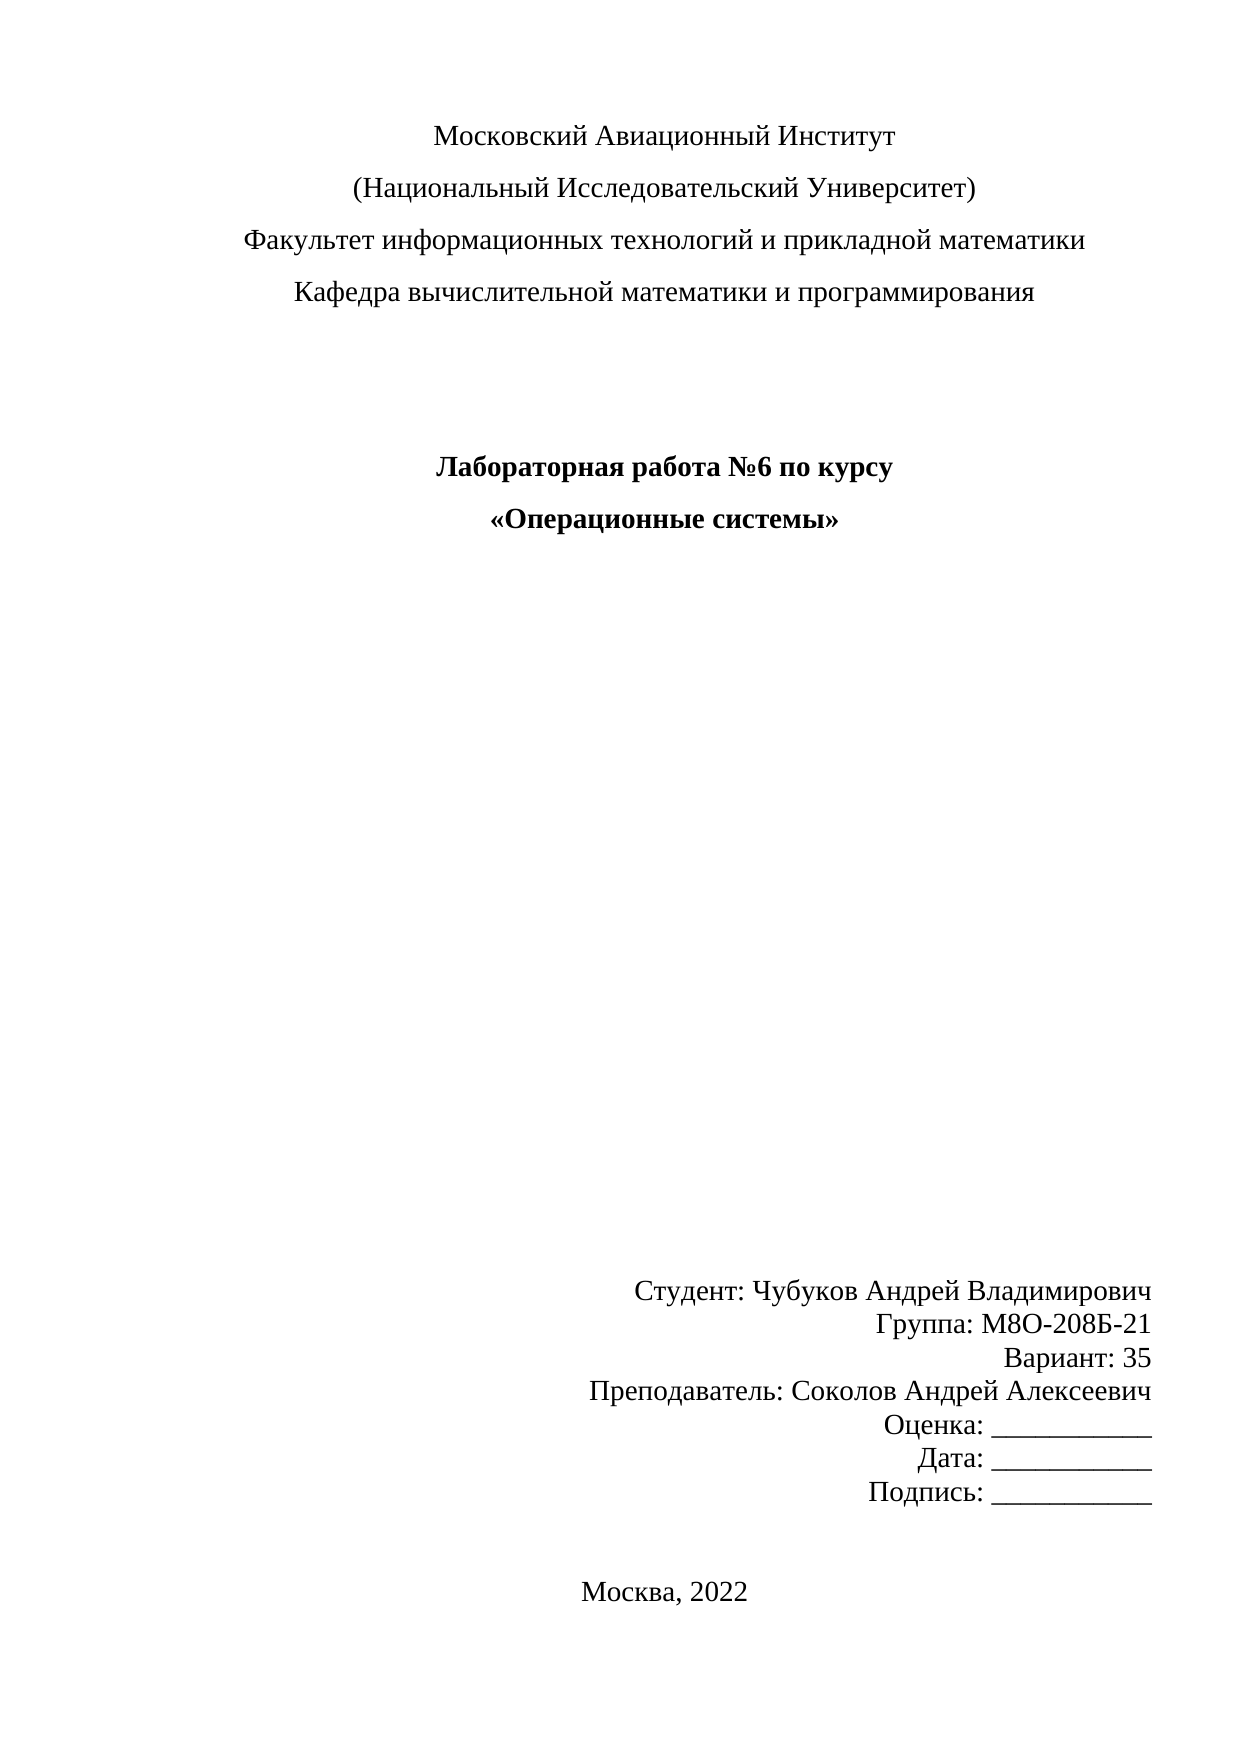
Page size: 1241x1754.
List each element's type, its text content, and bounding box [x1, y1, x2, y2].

text Студент: Чубуков Андрей Владимирович [177, 1273, 1152, 1306]
text Преподаватель: Соколов Андрей Алексеевич [177, 1373, 1152, 1407]
text Подпись: ___________ [177, 1474, 1152, 1507]
text Группа: М8О-208Б-21 [767, 1306, 1152, 1340]
text Факультет информационных технологий и прикладной математики [177, 222, 1152, 255]
text Московский Авиационный Институт [177, 118, 1152, 152]
text «Операционные системы» [177, 501, 1152, 535]
text Лабораторная работа №6 по курсу [177, 449, 1152, 483]
text (Национальный Исследовательский Университет) [177, 170, 1152, 203]
text Москва, 2022 [177, 1574, 1152, 1608]
text Кафедра вычислительной математики и программирования [177, 274, 1152, 307]
text Оценка: ___________ [177, 1407, 1152, 1440]
text Дата: ___________ [177, 1440, 1152, 1474]
text Вариант: 35 [767, 1340, 1152, 1373]
